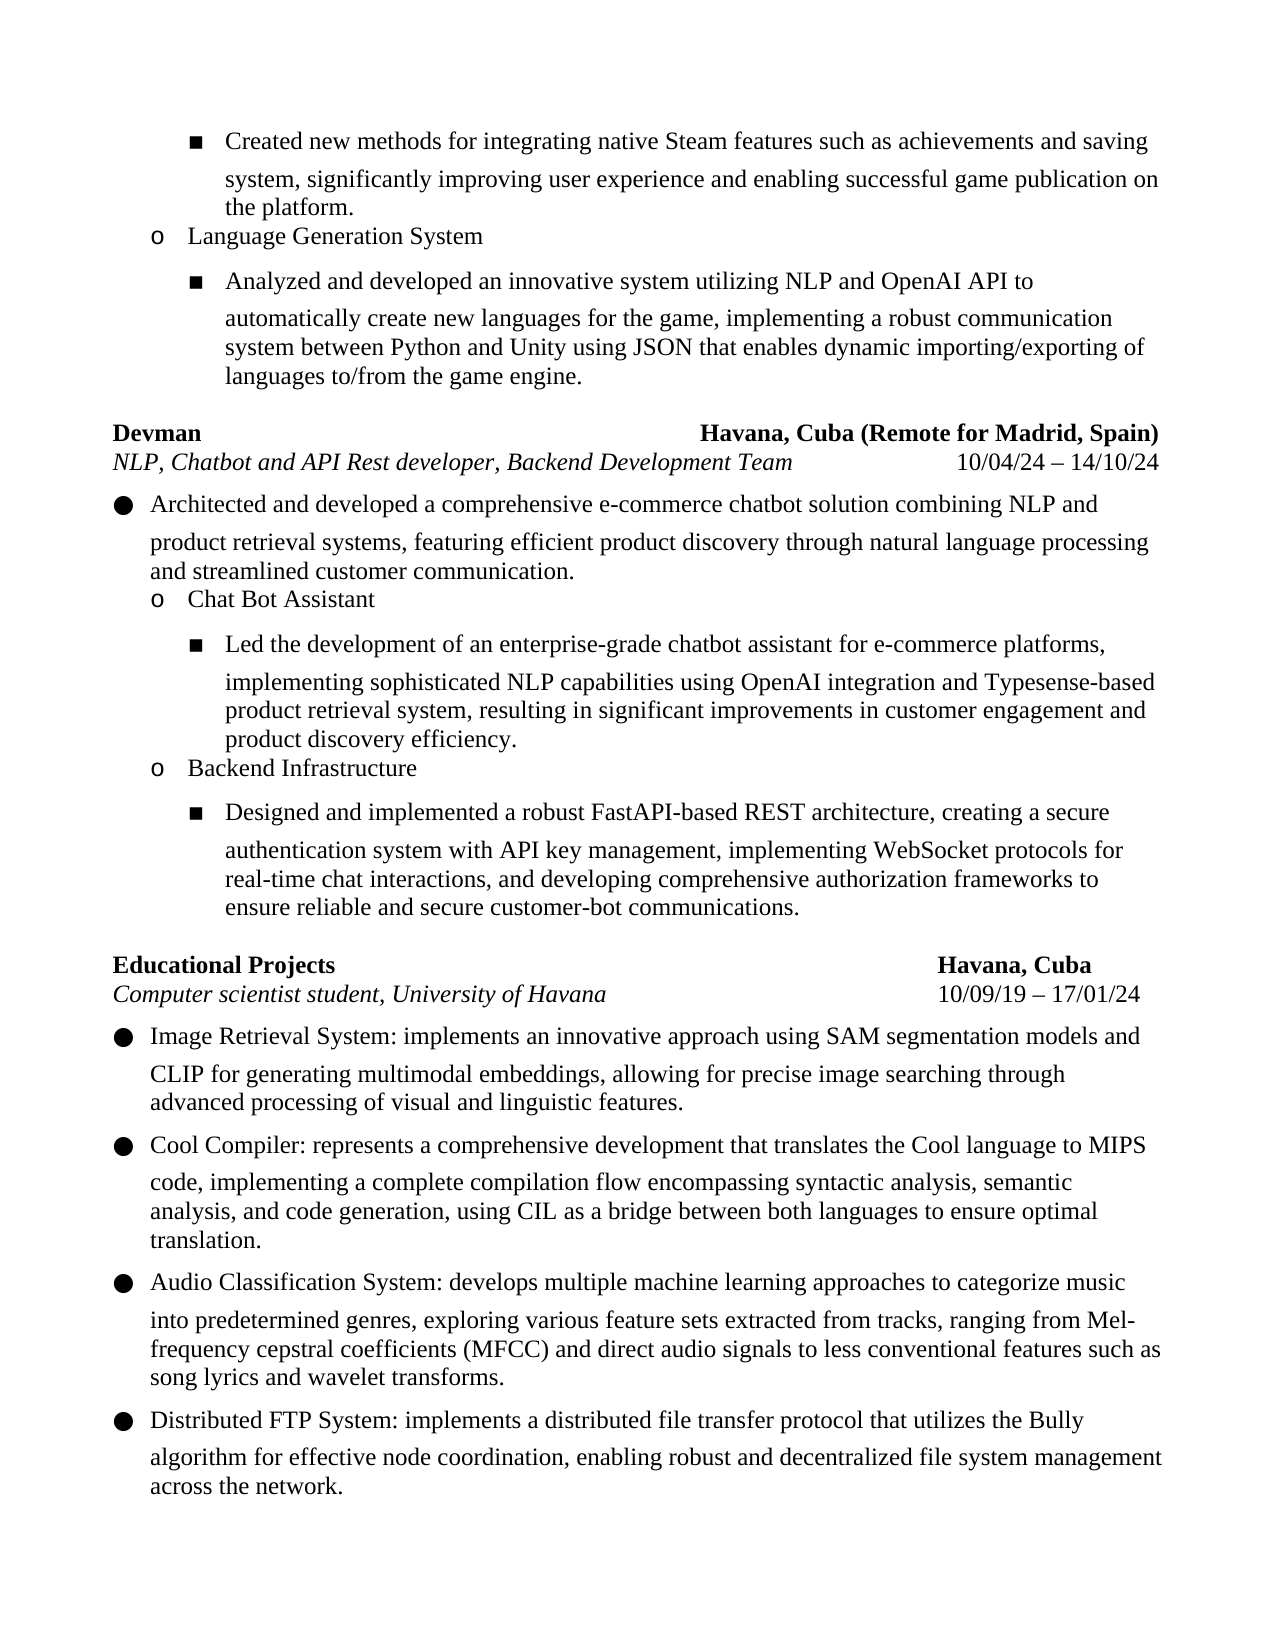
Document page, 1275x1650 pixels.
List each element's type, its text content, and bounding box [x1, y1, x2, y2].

list Led the development of an enterprise-grade chatbot assistant for e-commerce platforms, implementing sophisticated NLP capabilities using OpenAI integration and Typesense-based product retrieval system, resulting in significant improvements in customer engagement and product discovery efficiency. [187, 615, 1162, 753]
list Created new methods for integrating native Steam features such as achievements and saving system, significantly improving user experience and enabling successful game publication on the platform. [187, 112, 1162, 221]
list Designed and implemented a robust FastAPI-based REST architecture, creating a secure authentication system with API key management, implementing WebSocket protocols for real-time chat interactions, and developing comprehensive authorization frameworks to ensure reliable and secure customer-bot communications. [187, 784, 1162, 921]
text Computer scientist student, University of Havana 10/09/19 – 17/01/24 [112, 979, 1162, 1007]
list Backend Infrastructure [150, 753, 1162, 784]
list Chat Bot Assistant [150, 584, 1162, 615]
text NLP, Chatbot and API Rest developer, Backend Development Team 10/04/24 – 14/10/24 [112, 447, 1162, 476]
list Analyzed and developed an innovative system utilizing NLP and OpenAI API to automatically create new languages for the game, implementing a robust communication system between Python and Unity using JSON that enables dynamic importing/exporting of languages to/from the game engine. [187, 252, 1162, 389]
list Architected and developed a comprehensive e-commerce chatbot solution combining NLP and product retrieval systems, featuring efficient product discovery through natural language processing and streamlined customer communication. [112, 476, 1162, 584]
list Audio Classification System: develops multiple machine learning approaches to categorize music into predetermined genres, exploring various feature sets extracted from tracks, ranging from Mel-frequency cepstral coefficients (MFCC) and direct audio signals to less conventional features such as song lyrics and wavelet transforms. [112, 1254, 1162, 1391]
list Distributed FTP System: implements a distributed file transfer protocol that utilizes the Bully algorithm for effective node coordination, enabling robust and decentralized file system management across the network. [112, 1391, 1162, 1500]
text Educational Projects Havana, Cuba [112, 950, 1162, 979]
list Cool Compiler: represents a comprehensive development that translates the Cool language to MIPS code, implementing a complete compilation flow encompassing syntactic analysis, semantic analysis, and code generation, using CIL as a bridge between both languages to ensure optimal translation. [112, 1116, 1162, 1254]
text Devman Havana, Cuba (Remote for Madrid, Spain) [112, 418, 1162, 447]
list Language Generation System [150, 221, 1162, 252]
list Image Retrieval System: implements an innovative approach using SAM segmentation models and CLIP for generating multimodal embeddings, allowing for precise image searching through advanced processing of visual and linguistic features. [112, 1007, 1162, 1116]
